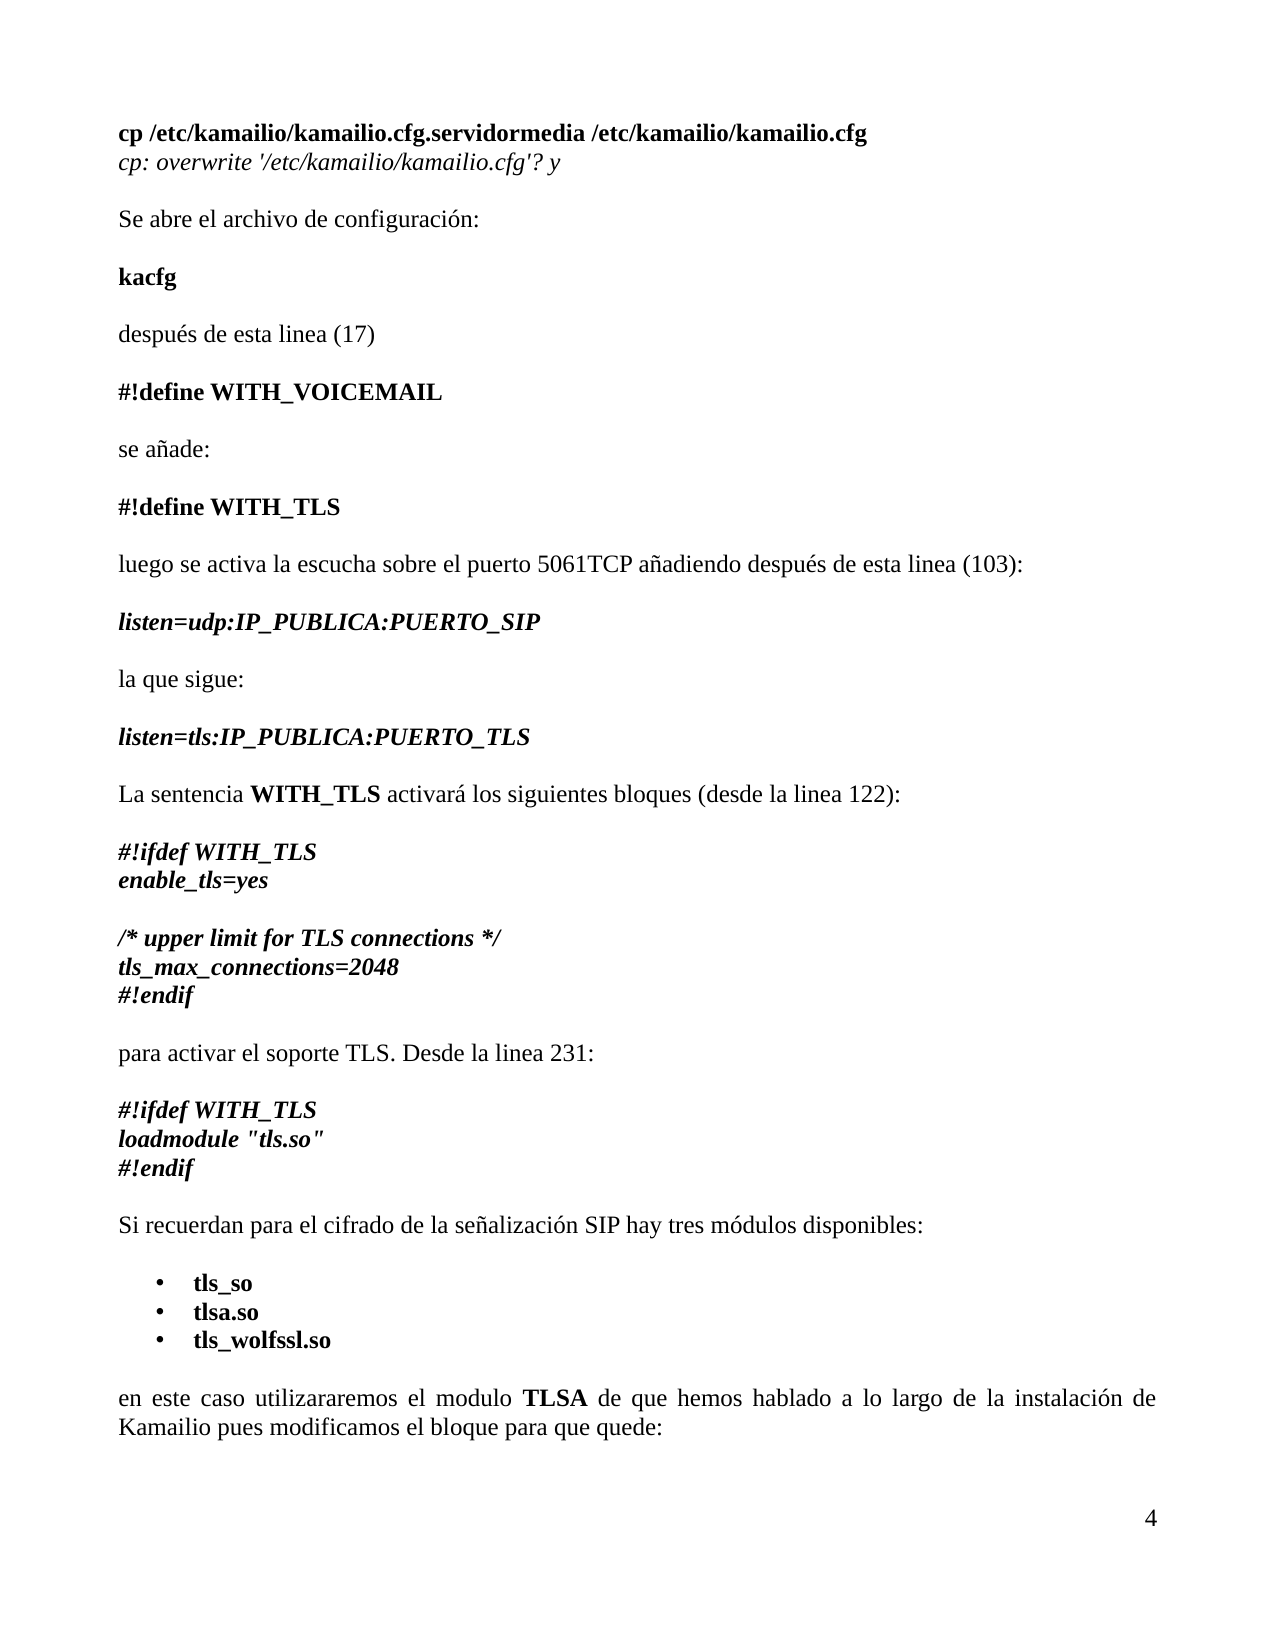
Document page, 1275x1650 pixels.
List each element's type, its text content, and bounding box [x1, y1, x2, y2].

text luego se activa la escucha sobre el puerto 5061TCP añadiendo después de esta linea (103): [118, 549, 1157, 578]
text La sentencia WITH_TLS activará los siguientes bloques (desde la linea 122): [118, 779, 1157, 808]
text cp: overwrite '/etc/kamailio/kamailio.cfg'? y [118, 147, 1157, 176]
list tls_so [156, 1268, 1157, 1297]
text /* upper limit for TLS connections */ [118, 923, 1157, 952]
text #!define WITH_TLS [118, 492, 1157, 521]
text #!ifdef WITH_TLS [118, 1096, 1157, 1124]
text #!ifdef WITH_TLS [118, 837, 1157, 866]
text para activar el soporte TLS. Desde la linea 231: [118, 1038, 1157, 1067]
text #!endif [118, 1153, 1157, 1182]
text tls_max_connections=2048 [118, 952, 1157, 981]
text listen=tls:IP_PUBLICA:PUERTO_TLS [118, 722, 1157, 751]
text loadmodule "tls.so" [118, 1124, 1157, 1153]
text en este caso utilizararemos el modulo TLSA de que hemos hablado a lo largo de la instalación de Kamailio pues modificamos el bloque para que quede: [118, 1383, 1157, 1441]
list tlsa.so [156, 1297, 1157, 1326]
text después de esta linea (17) [118, 319, 1157, 348]
text la que sigue: [118, 664, 1157, 693]
text Si recuerdan para el cifrado de la señalización SIP hay tres módulos disponibles: [118, 1211, 1157, 1239]
text #!endif [118, 981, 1157, 1009]
text se añade: [118, 434, 1157, 463]
text #!define WITH_VOICEMAIL [118, 377, 1157, 406]
text listen=udp:IP_PUBLICA:PUERTO_SIP [118, 607, 1157, 636]
list tls_wolfssl.so [156, 1326, 1157, 1354]
text kacfg [118, 262, 1157, 291]
text enable_tls=yes [118, 866, 1157, 894]
text cp /etc/kamailio/kamailio.cfg.servidormedia /etc/kamailio/kamailio.cfg [118, 118, 1157, 147]
text Se abre el archivo de configuración: [118, 204, 1157, 233]
